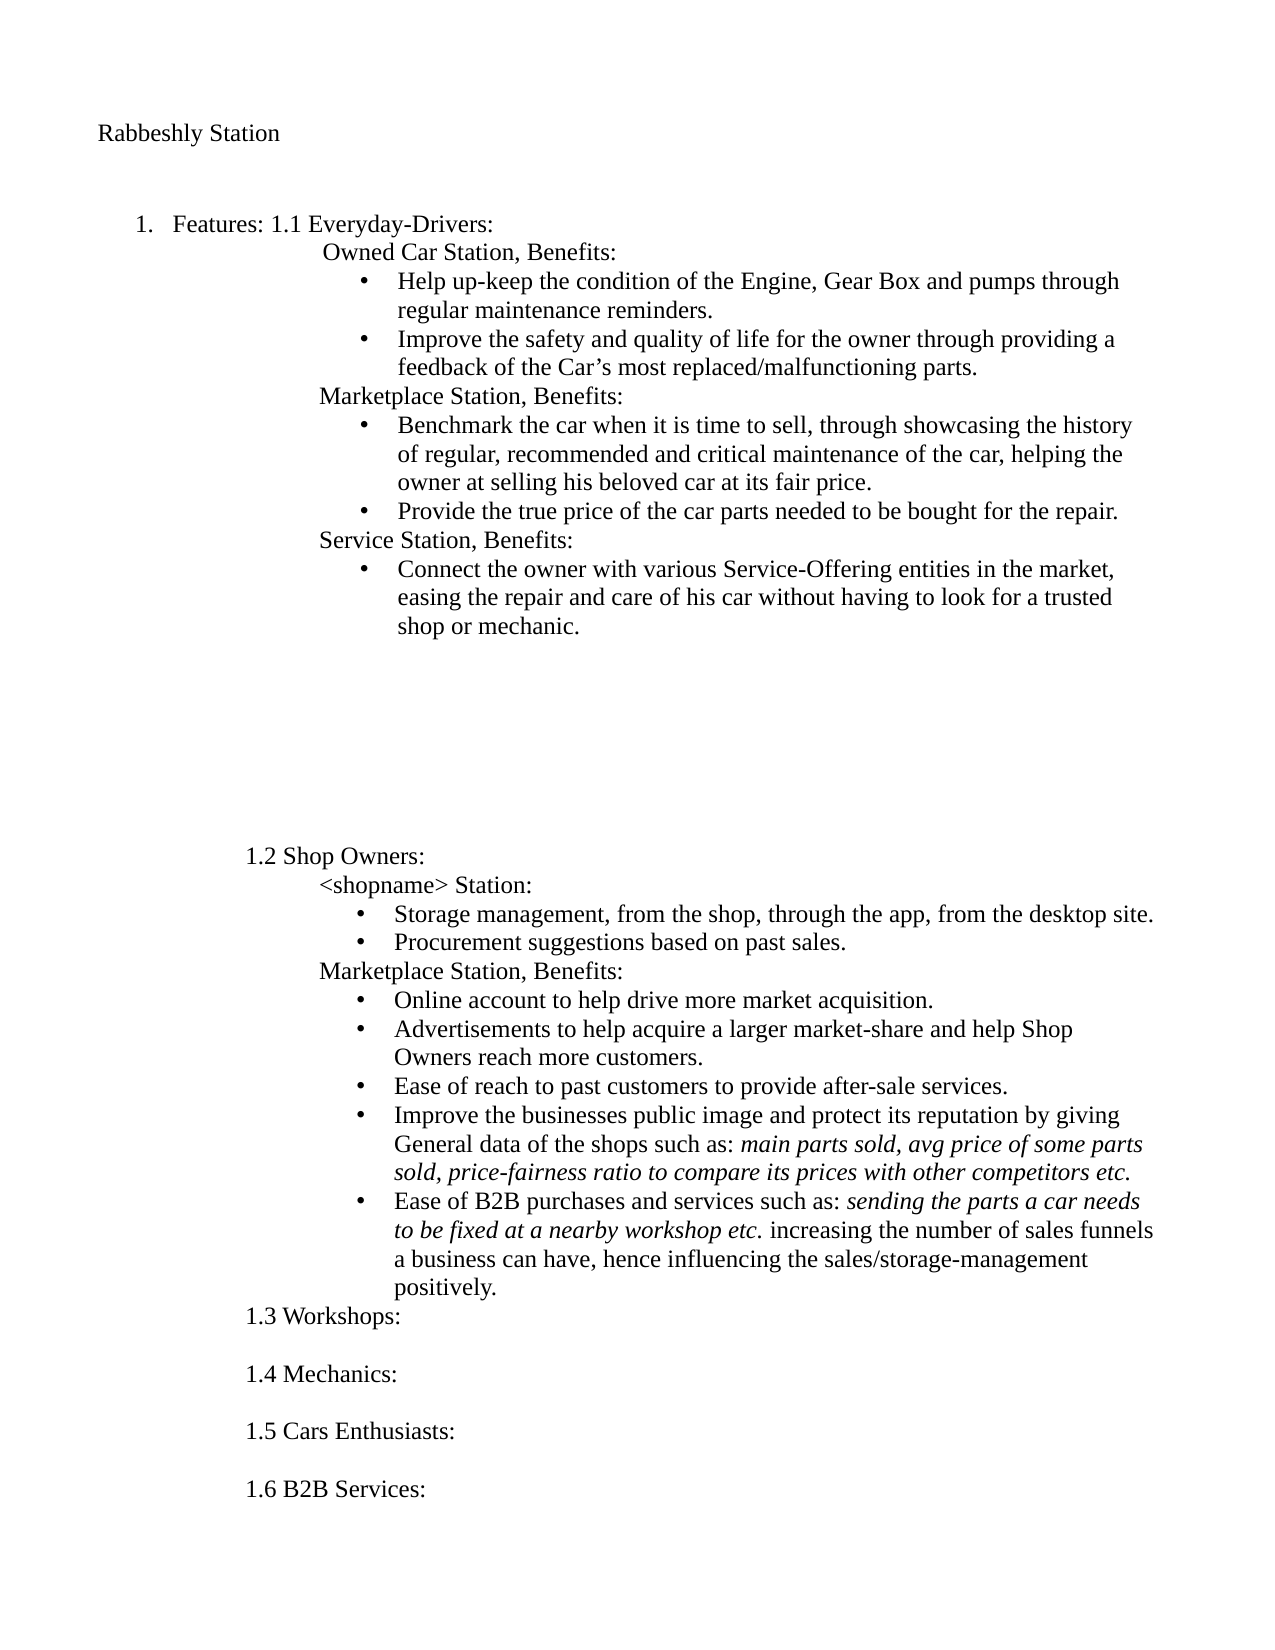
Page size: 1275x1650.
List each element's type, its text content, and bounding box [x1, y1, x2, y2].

list Provide the true price of the car parts needed to be bought for the repair. [360, 496, 1156, 525]
list Connect the owner with various Service-Offering entities in the market, easing the repair and care of his car without having to look for a trusted shop or mechanic. [360, 554, 1156, 640]
text <shopname> Station: [97, 870, 1156, 899]
list Improve the businesses public image and protect its reputation by giving General data of the shops such as: main parts sold, avg price of some parts sold, price-fairness ratio to compare its prices with other competitors etc. [356, 1100, 1156, 1186]
text 1.4 Mechanics: [97, 1359, 1156, 1387]
text 1.5 Cars Enthusiasts: [97, 1416, 1156, 1445]
text Marketplace Station, Benefits: [97, 956, 1156, 985]
list Benchmark the car when it is time to sell, through showcasing the history of regular, recommended and critical maintenance of the car, helping the owner at selling his beloved car at its fair price. [360, 410, 1156, 496]
list Features: 1.1 Everyday-Drivers: [135, 209, 1156, 237]
list Owned Car Station, Benefits: [285, 237, 1156, 266]
list Advertisements to help acquire a larger market-share and help Shop Owners reach more customers. [356, 1014, 1156, 1071]
text Service Station, Benefits: [97, 525, 1156, 554]
text 1.6 B2B Services: [97, 1474, 1156, 1502]
text 1.3 Workshops: [97, 1301, 1156, 1330]
text 1.2 Shop Owners: [97, 841, 1156, 870]
list Ease of reach to past customers to provide after-sale services. [356, 1071, 1156, 1100]
list Online account to help drive more market acquisition. [356, 985, 1156, 1014]
list Ease of B2B purchases and services such as: sending the parts a car needs to be fixed at a nearby workshop etc. increasing the number of sales funnels a business can have, hence influencing the sales/storage-management positively. [356, 1186, 1156, 1301]
list Help up-keep the condition of the Engine, Gear Box and pumps through regular maintenance reminders. [360, 266, 1156, 324]
list Procurement suggestions based on past sales. [356, 927, 1156, 956]
text Marketplace Station, Benefits: [97, 381, 1156, 410]
list Improve the safety and quality of life for the owner through providing a feedback of the Car’s most replaced/malfunctioning parts. [360, 324, 1156, 381]
list Storage management, from the shop, through the app, from the desktop site. [356, 899, 1156, 927]
